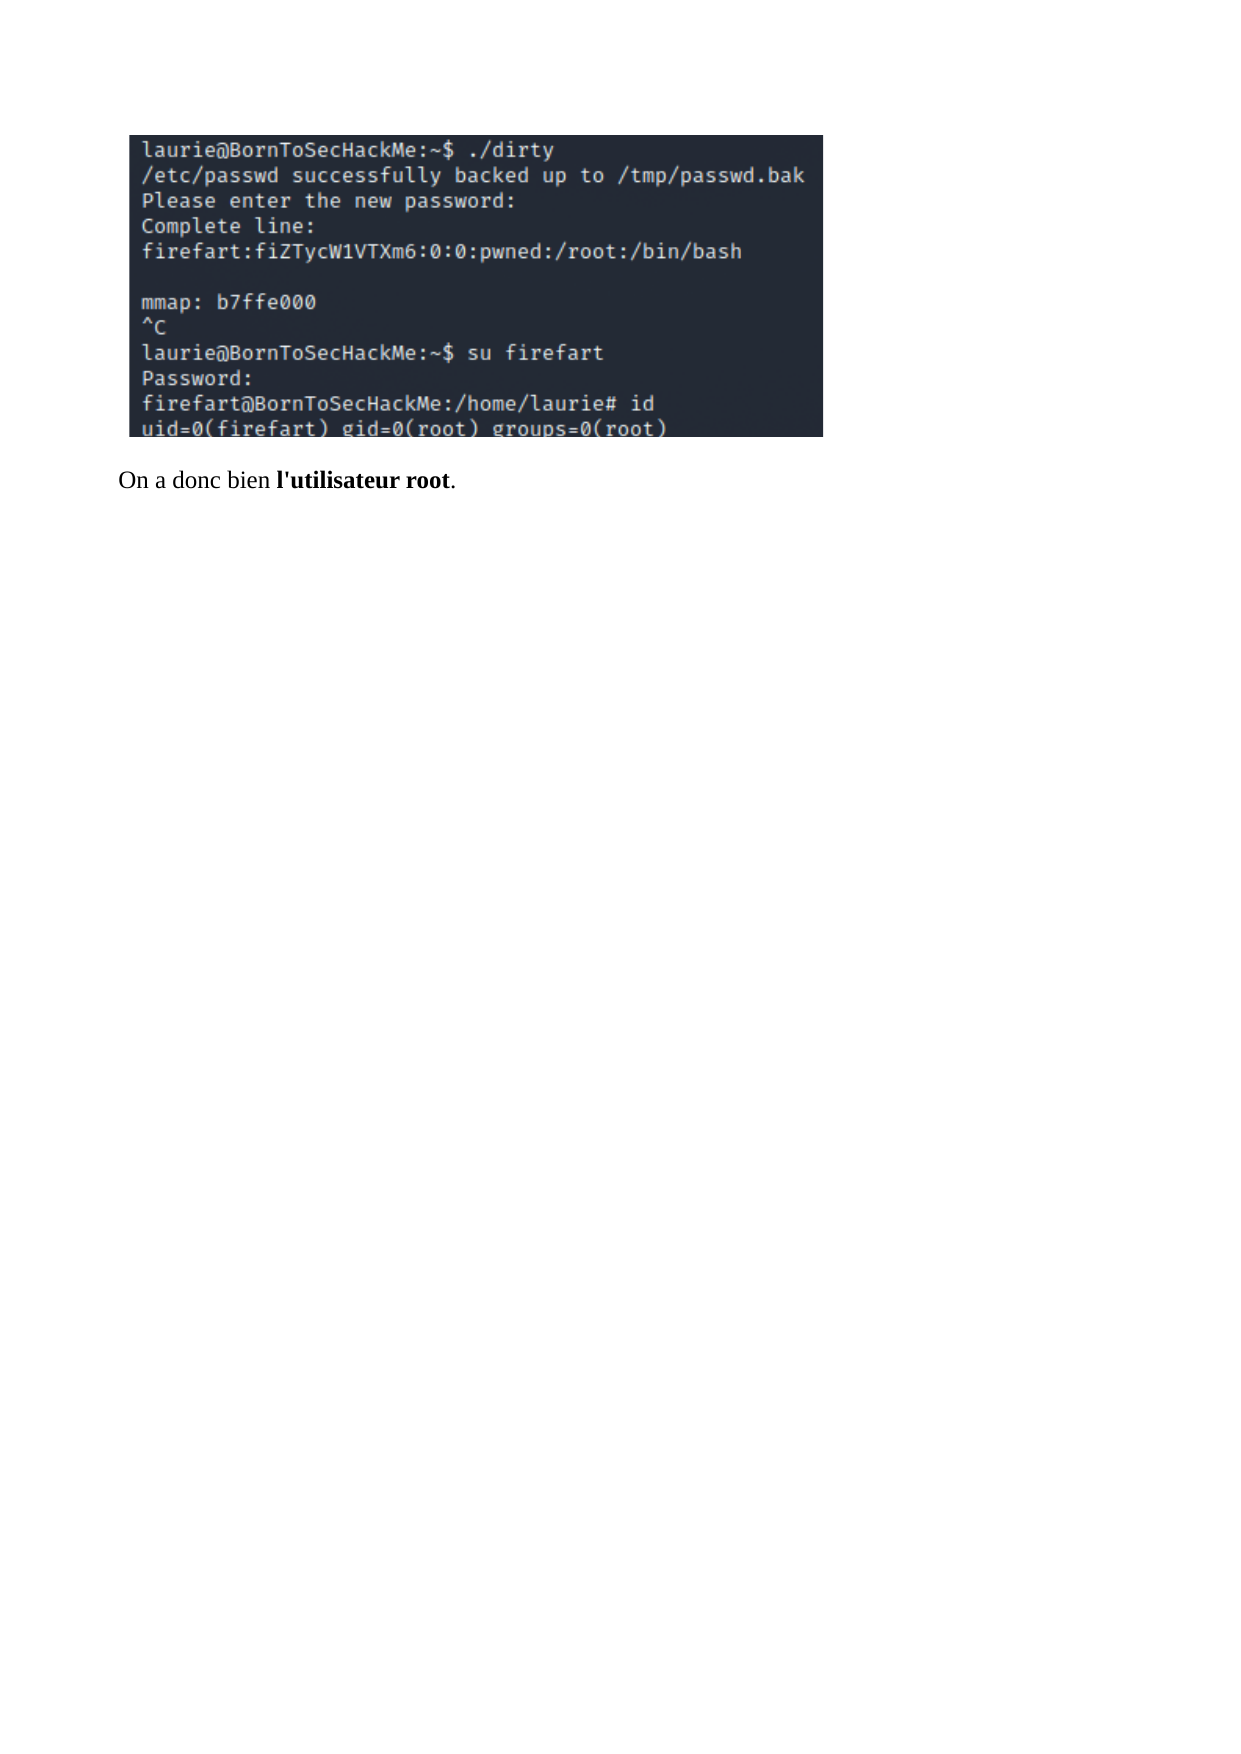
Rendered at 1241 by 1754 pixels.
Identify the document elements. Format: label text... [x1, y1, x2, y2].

text On a donc bien l'utilisateur root. [118, 466, 1122, 494]
